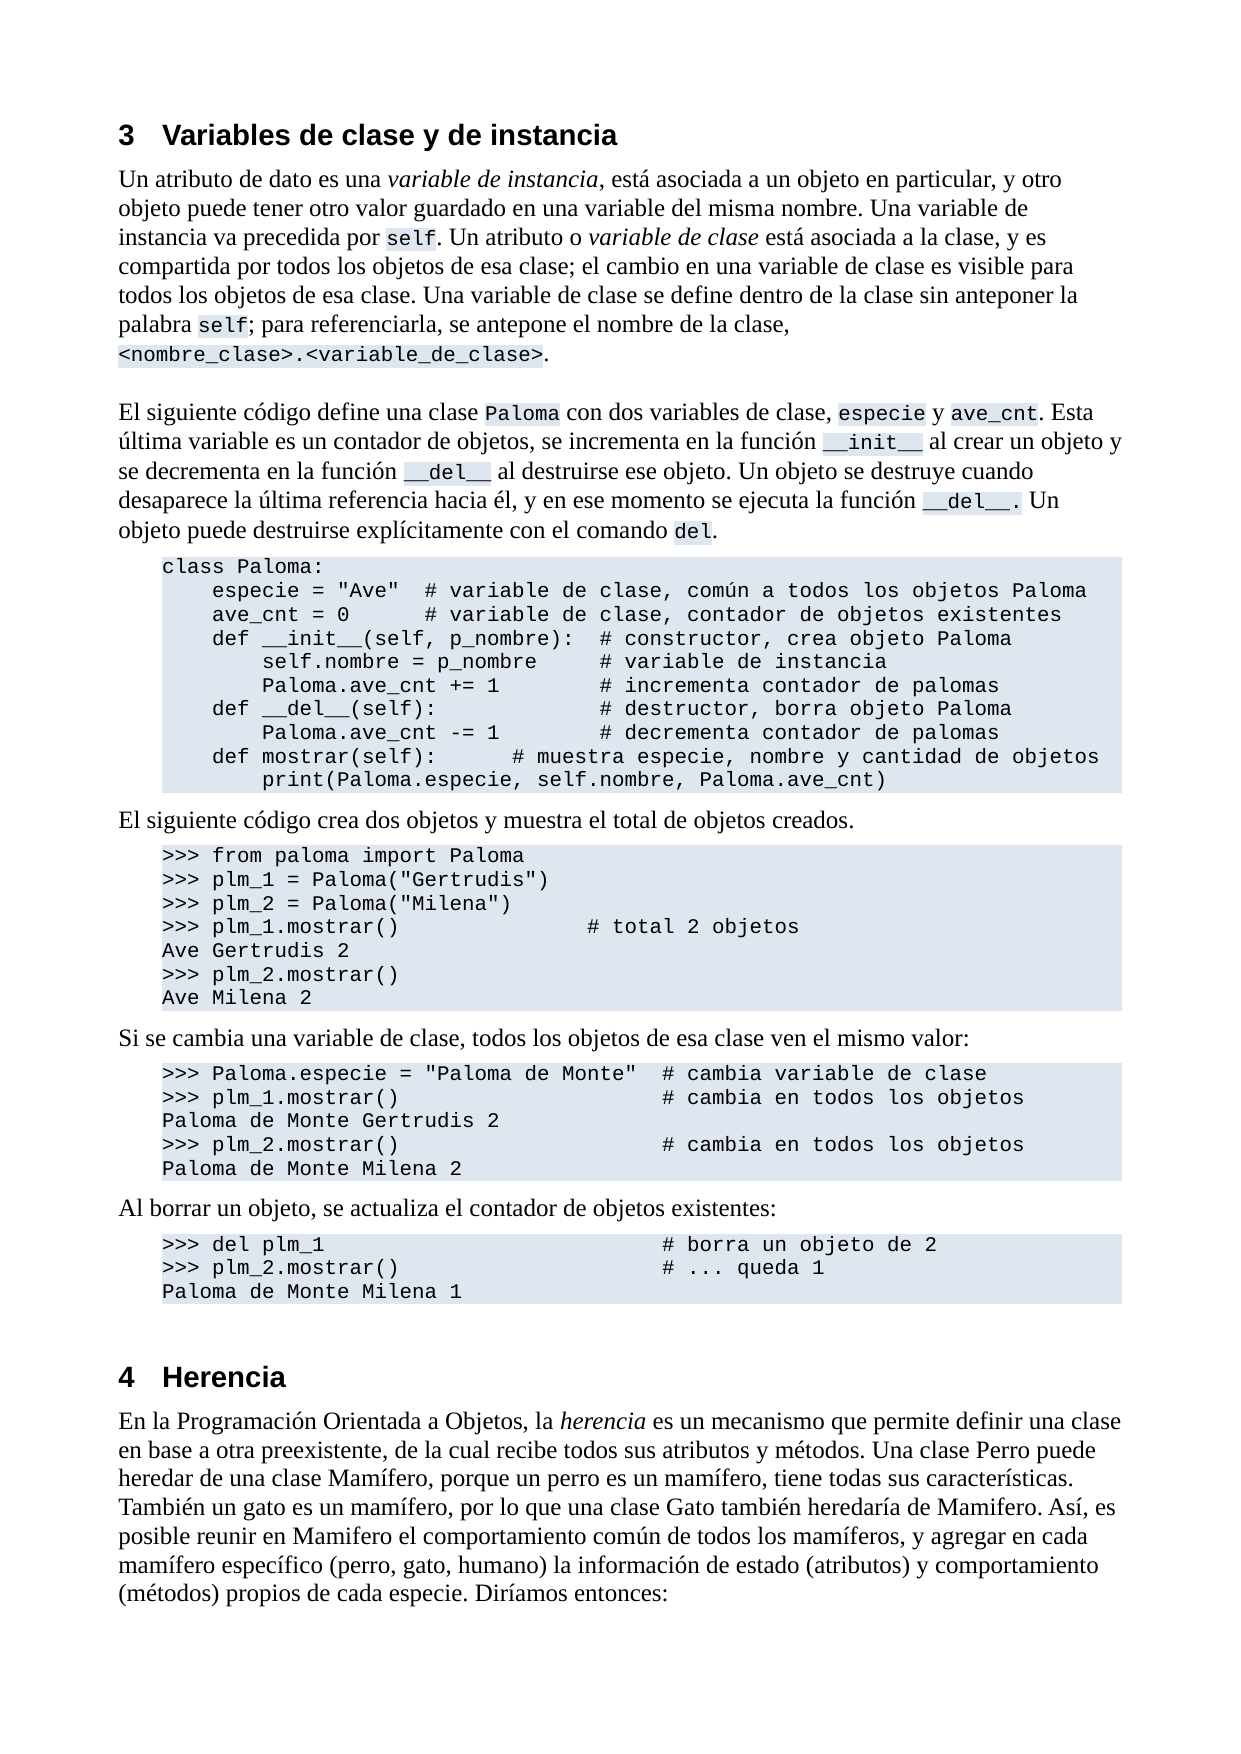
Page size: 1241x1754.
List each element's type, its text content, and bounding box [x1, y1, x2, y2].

text Un atributo de dato es una variable de instancia, está asociada a un objeto en particular, y otro objeto puede tener otro valor guardado en una variable del misma nombre. Una variable de instancia va precedida por self. Un atributo o variable de clase está asociada a la clase, y es compartida por todos los objetos de esa clase; el cambio en una variable de clase es visible para todos los objetos de esa clase. Una variable de clase se define dentro de la clase sin anteponer la palabra self; para referenciarla, se antepone el nombre de la clase, <nombre_clase>.<variable_de_clase>. [118, 164, 1122, 368]
text self.nombre = p_nombre # variable de instancia [162, 651, 1122, 675]
text >>> del plm_1 # borra un objeto de 2 [162, 1234, 1122, 1257]
text especie = "Ave" # variable de clase, común a todos los objetos Paloma [162, 580, 1122, 604]
text print(Paloma.especie, self.nombre, Paloma.ave_cnt) [162, 769, 1122, 793]
text Si se cambia una variable de clase, todos los objetos de esa clase ven el mismo valor: [118, 1023, 1122, 1051]
text class Paloma: [162, 557, 1122, 580]
text >>> from paloma import Paloma [162, 845, 1122, 869]
text >>> plm_2 = Paloma("Milena") [162, 893, 1122, 916]
text Paloma.ave_cnt -= 1 # decrementa contador de palomas [162, 722, 1122, 746]
text En la Programación Orientada a Objetos, la herencia es un mecanismo que permite definir una clase en base a otra preexistente, de la cual recibe todos sus atributos y métodos. Una clase Perro puede heredar de una clase Mamífero, porque un perro es un mamífero, tiene todas sus características. También un gato es un mamífero, por lo que una clase Gato también heredaría de Mamifero. Así, es posible reunir en Mamifero el comportamiento común de todos los mamíferos, y agregar en cada mamífero específico (perro, gato, humano) la información de estado (atributos) y comportamiento (métodos) propios de cada especie. Diríamos entonces: [118, 1406, 1122, 1607]
text Paloma de Monte Milena 1 [162, 1281, 1122, 1304]
text El siguiente código define una clase Paloma con dos variables de clase, especie y ave_cnt. Esta última variable es un contador de objetos, se incrementa en la función __init__ al crear un objeto y se decrementa en la función __del__ al destruirse ese objeto. Un objeto se destruye cuando desaparece la última referencia hacia él, y en ese momento se ejecuta la función __del__. Un objeto puede destruirse explícitamente con el comando del. [118, 397, 1122, 545]
text def __init__(self, p_nombre): # constructor, crea objeto Paloma [162, 627, 1122, 651]
subtitle Variables de clase y de instancia [118, 118, 1122, 152]
text >>> Paloma.especie = "Paloma de Monte" # cambia variable de clase [162, 1063, 1122, 1087]
text >>> plm_1 = Paloma("Gertrudis") [162, 869, 1122, 893]
text >>> plm_1.mostrar() # total 2 objetos [162, 916, 1122, 940]
text El siguiente código crea dos objetos y muestra el total de objetos creados. [118, 805, 1122, 833]
text >>> plm_2.mostrar() # cambia en todos los objetos [162, 1134, 1122, 1158]
text >>> plm_1.mostrar() # cambia en todos los objetos [162, 1087, 1122, 1110]
text Al borrar un objeto, se actualiza el contador de objetos existentes: [118, 1193, 1122, 1222]
text >>> plm_2.mostrar() # ... queda 1 [162, 1257, 1122, 1281]
subtitle Herencia [118, 1360, 1122, 1393]
text Paloma de Monte Milena 2 [162, 1158, 1122, 1181]
text >>> plm_2.mostrar() [162, 963, 1122, 987]
text Paloma de Monte Gertrudis 2 [162, 1110, 1122, 1134]
text def mostrar(self): # muestra especie, nombre y cantidad de objetos [162, 746, 1122, 769]
text Ave Gertrudis 2 [162, 940, 1122, 963]
text def __del__(self): # destructor, borra objeto Paloma [162, 698, 1122, 722]
text Paloma.ave_cnt += 1 # incrementa contador de palomas [162, 675, 1122, 698]
text Ave Milena 2 [162, 987, 1122, 1011]
text ave_cnt = 0 # variable de clase, contador de objetos existentes [162, 604, 1122, 627]
